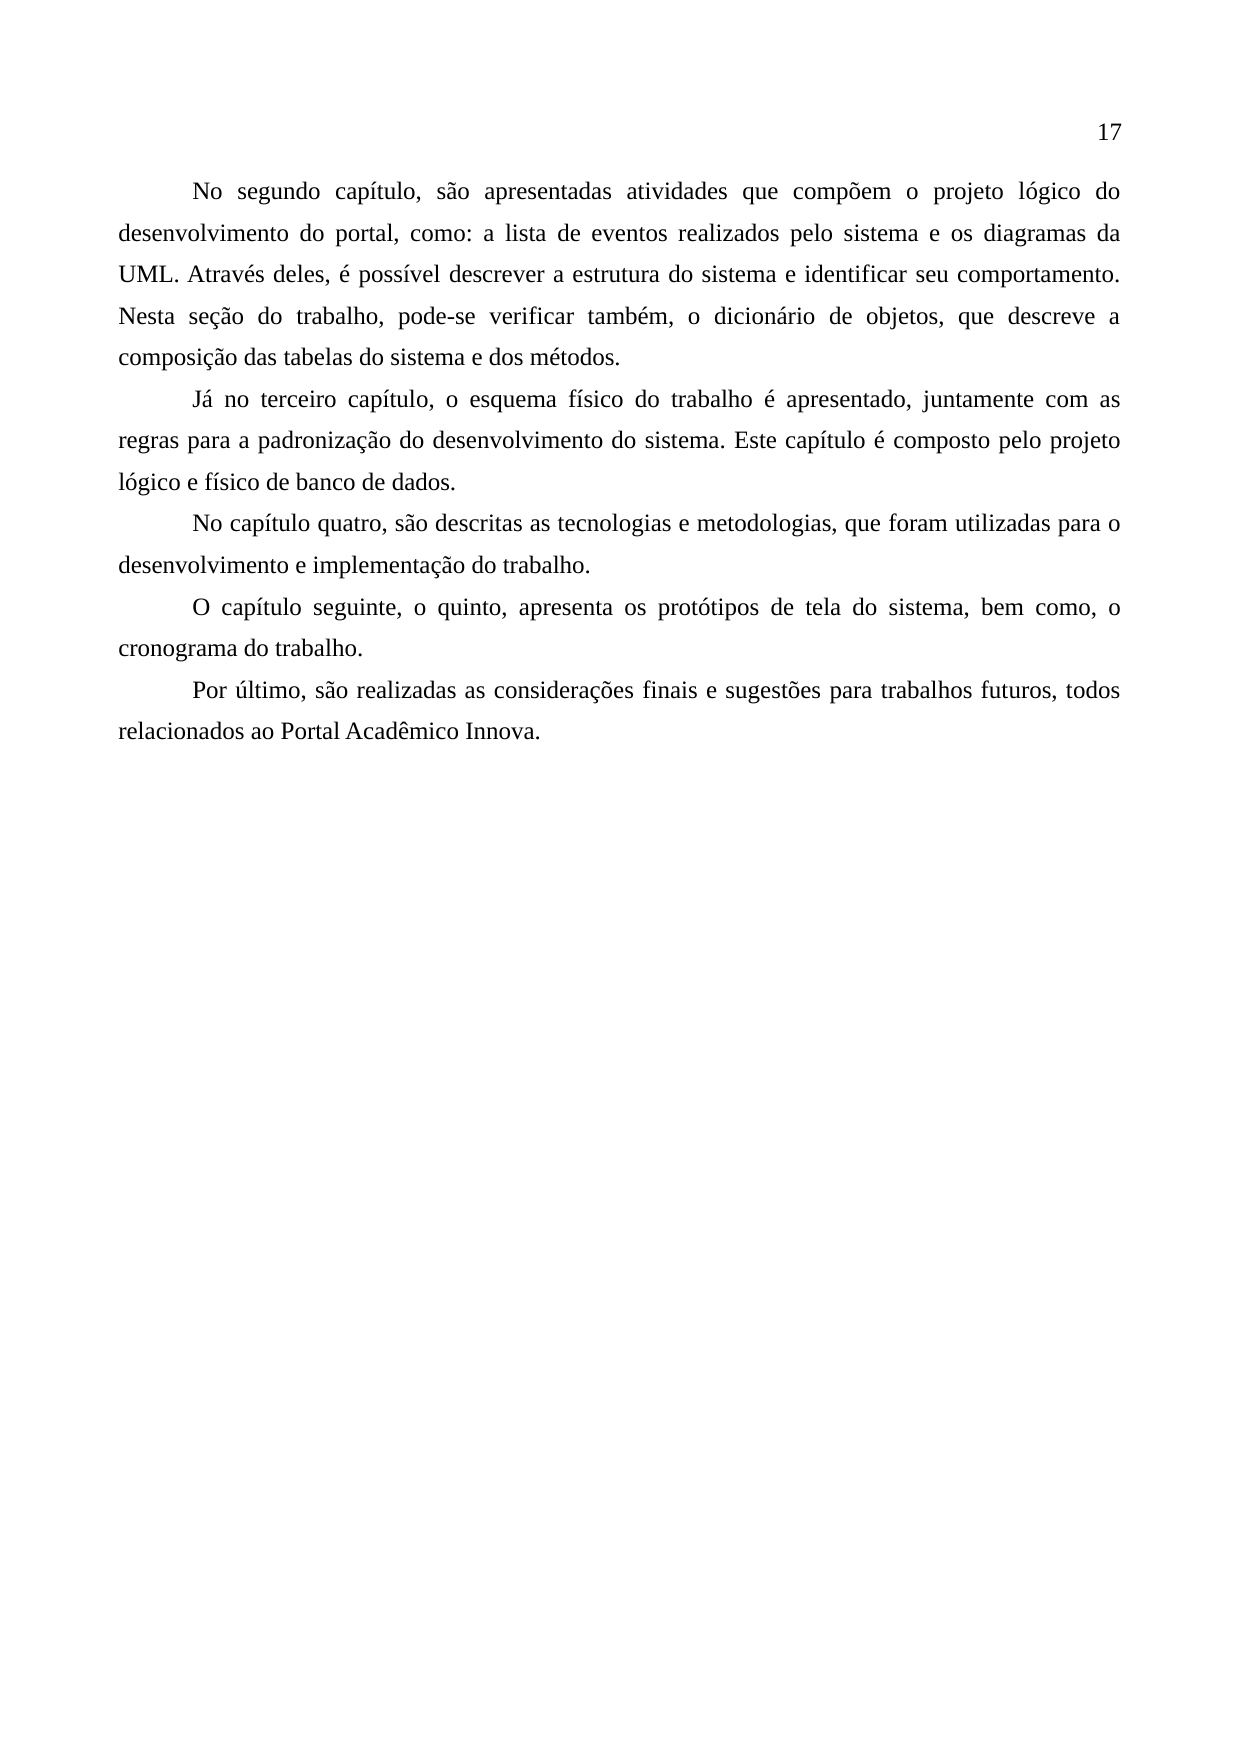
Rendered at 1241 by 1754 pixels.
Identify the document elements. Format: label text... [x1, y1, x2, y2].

text Já no terceiro capítulo, o esquema físico do trabalho é apresentado, juntamente com as regras para a padronização do desenvolvimento do sistema. Este capítulo é composto pelo projeto lógico e físico de banco de dados. [118, 385, 1122, 496]
text No segundo capítulo, são apresentadas atividades que compõem o projeto lógico do desenvolvimento do portal, como: a lista de eventos realizados pelo sistema e os diagramas da UML. Através deles, é possível descrever a estrutura do sistema e identificar seu comportamento. Nesta seção do trabalho, pode-se verificar também, o dicionário de objetos, que descreve a composição das tabelas do sistema e dos métodos. [118, 177, 1122, 371]
text No capítulo quatro, são descritas as tecnologias e metodologias, que foram utilizadas para o desenvolvimento e implementação do trabalho. [118, 509, 1122, 579]
text O capítulo seguinte, o quinto, apresenta os protótipos de tela do sistema, bem como, o cronograma do trabalho. [118, 593, 1122, 662]
text Por último, são realizadas as considerações finais e sugestões para trabalhos futuros, todos relacionados ao Portal Acadêmico Innova. [118, 676, 1122, 745]
